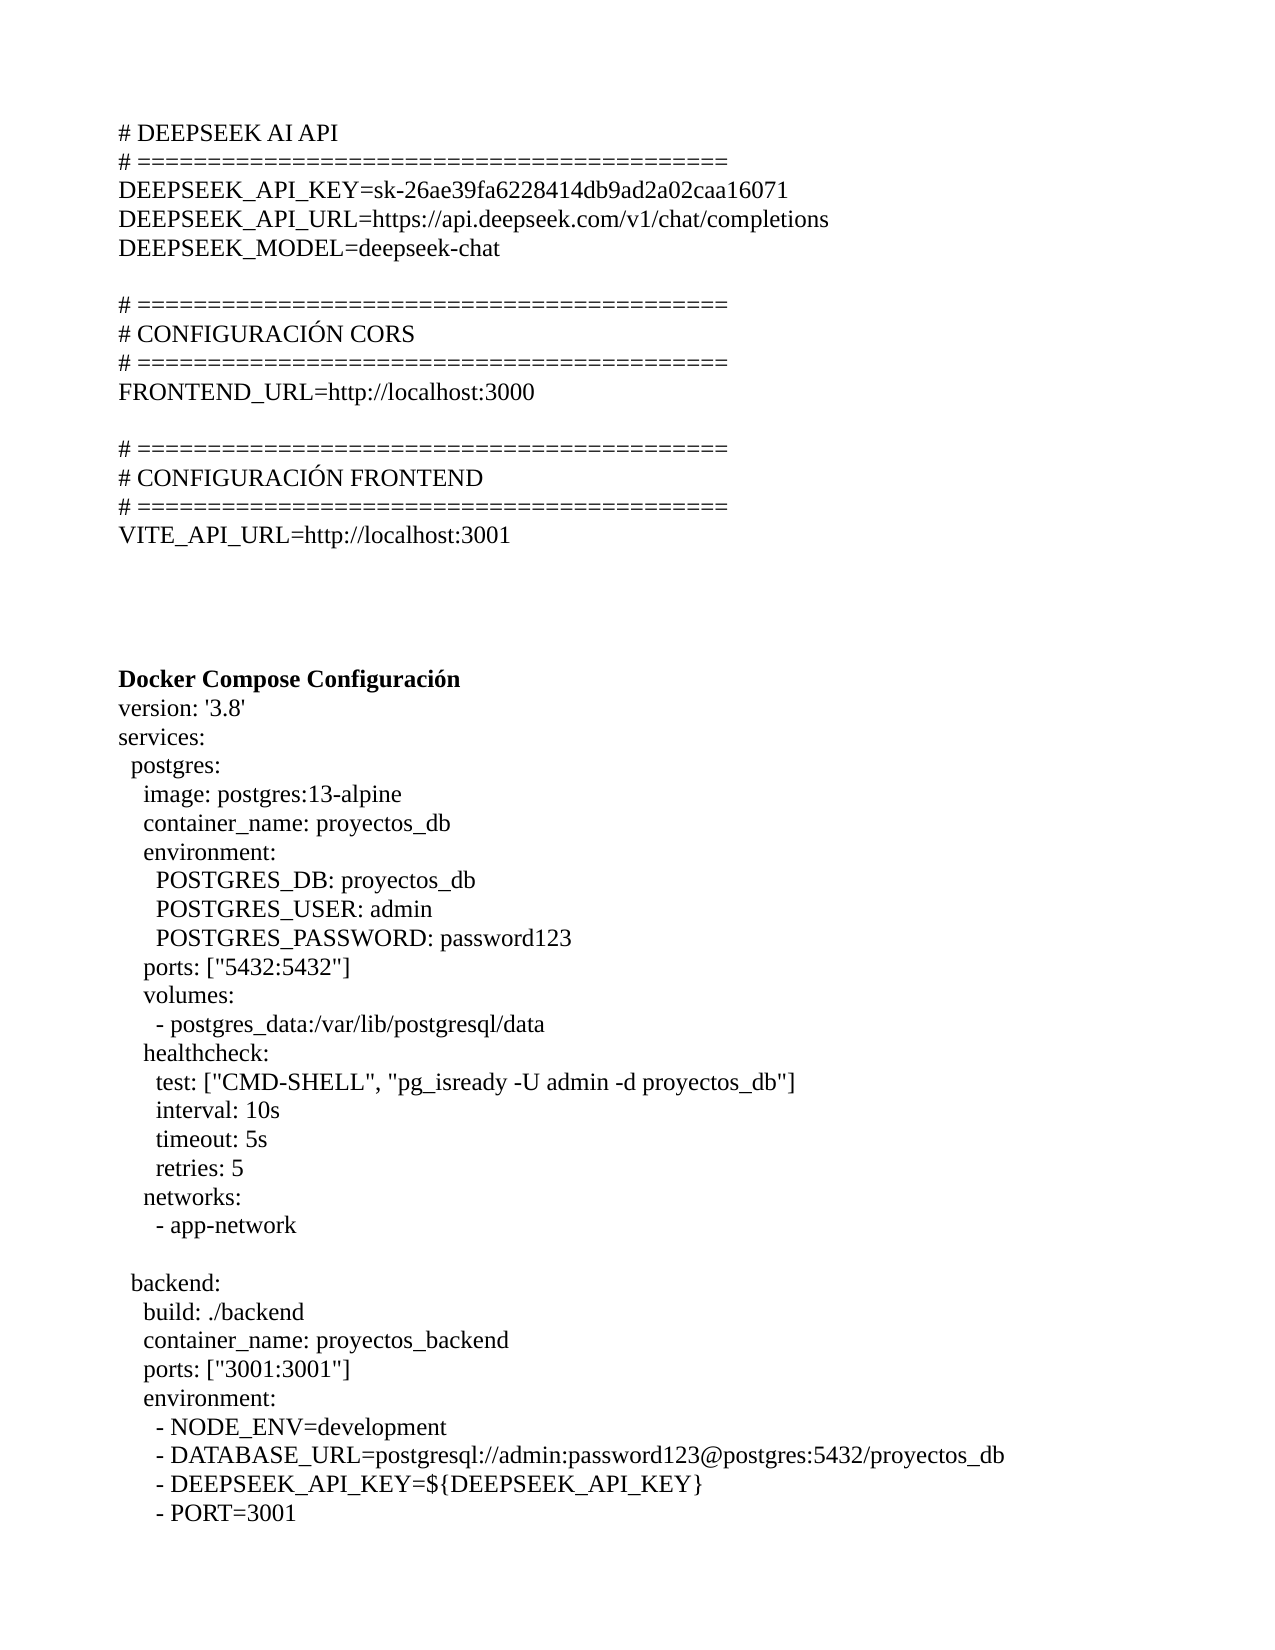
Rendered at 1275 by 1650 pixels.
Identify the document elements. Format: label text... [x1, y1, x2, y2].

text POSTGRES_USER: admin [118, 894, 1157, 923]
text ports: ["5432:5432"] [118, 952, 1157, 981]
text - PORT=3001 [118, 1498, 1157, 1527]
text # CONFIGURACIÓN FRONTEND [118, 463, 1157, 492]
text healthcheck: [118, 1038, 1157, 1067]
text # ========================================== [118, 492, 1157, 521]
text timeout: 5s [118, 1124, 1157, 1153]
text # CONFIGURACIÓN CORS [118, 319, 1157, 348]
text DEEPSEEK_API_URL=https://api.deepseek.com/v1/chat/completions [118, 204, 1157, 233]
text # DEEPSEEK AI API [118, 118, 1157, 147]
text POSTGRES_DB: proyectos_db [118, 866, 1157, 894]
text - app-network [118, 1211, 1157, 1239]
text environment: [118, 837, 1157, 866]
text # ========================================== [118, 434, 1157, 463]
text version: '3.8' [118, 693, 1157, 722]
text DEEPSEEK_MODEL=deepseek-chat [118, 233, 1157, 262]
text ports: ["3001:3001"] [118, 1354, 1157, 1383]
text image: postgres:13-alpine [118, 779, 1157, 808]
text VITE_API_URL=http://localhost:3001 [118, 521, 1157, 549]
text test: ["CMD-SHELL", "pg_isready -U admin -d proyectos_db"] [118, 1067, 1157, 1096]
text FRONTEND_URL=http://localhost:3000 [118, 377, 1157, 406]
text POSTGRES_PASSWORD: password123 [118, 923, 1157, 952]
text DEEPSEEK_API_KEY=sk-26ae39fa6228414db9ad2a02caa16071 [118, 176, 1157, 204]
text - DEEPSEEK_API_KEY=${DEEPSEEK_API_KEY} [118, 1469, 1157, 1498]
text container_name: proyectos_db [118, 808, 1157, 837]
text - NODE_ENV=development [118, 1412, 1157, 1441]
text backend: [118, 1268, 1157, 1297]
text # ========================================== [118, 348, 1157, 377]
text Docker Compose Configuración [118, 664, 1157, 693]
text postgres: [118, 751, 1157, 779]
text # ========================================== [118, 147, 1157, 176]
text - DATABASE_URL=postgresql://admin:password123@postgres:5432/proyectos_db [118, 1441, 1157, 1469]
text volumes: [118, 981, 1157, 1009]
text container_name: proyectos_backend [118, 1326, 1157, 1354]
text retries: 5 [118, 1153, 1157, 1182]
text services: [118, 722, 1157, 751]
text networks: [118, 1182, 1157, 1211]
text environment: [118, 1383, 1157, 1412]
text interval: 10s [118, 1096, 1157, 1124]
text build: ./backend [118, 1297, 1157, 1326]
text - postgres_data:/var/lib/postgresql/data [118, 1009, 1157, 1038]
text # ========================================== [118, 291, 1157, 319]
